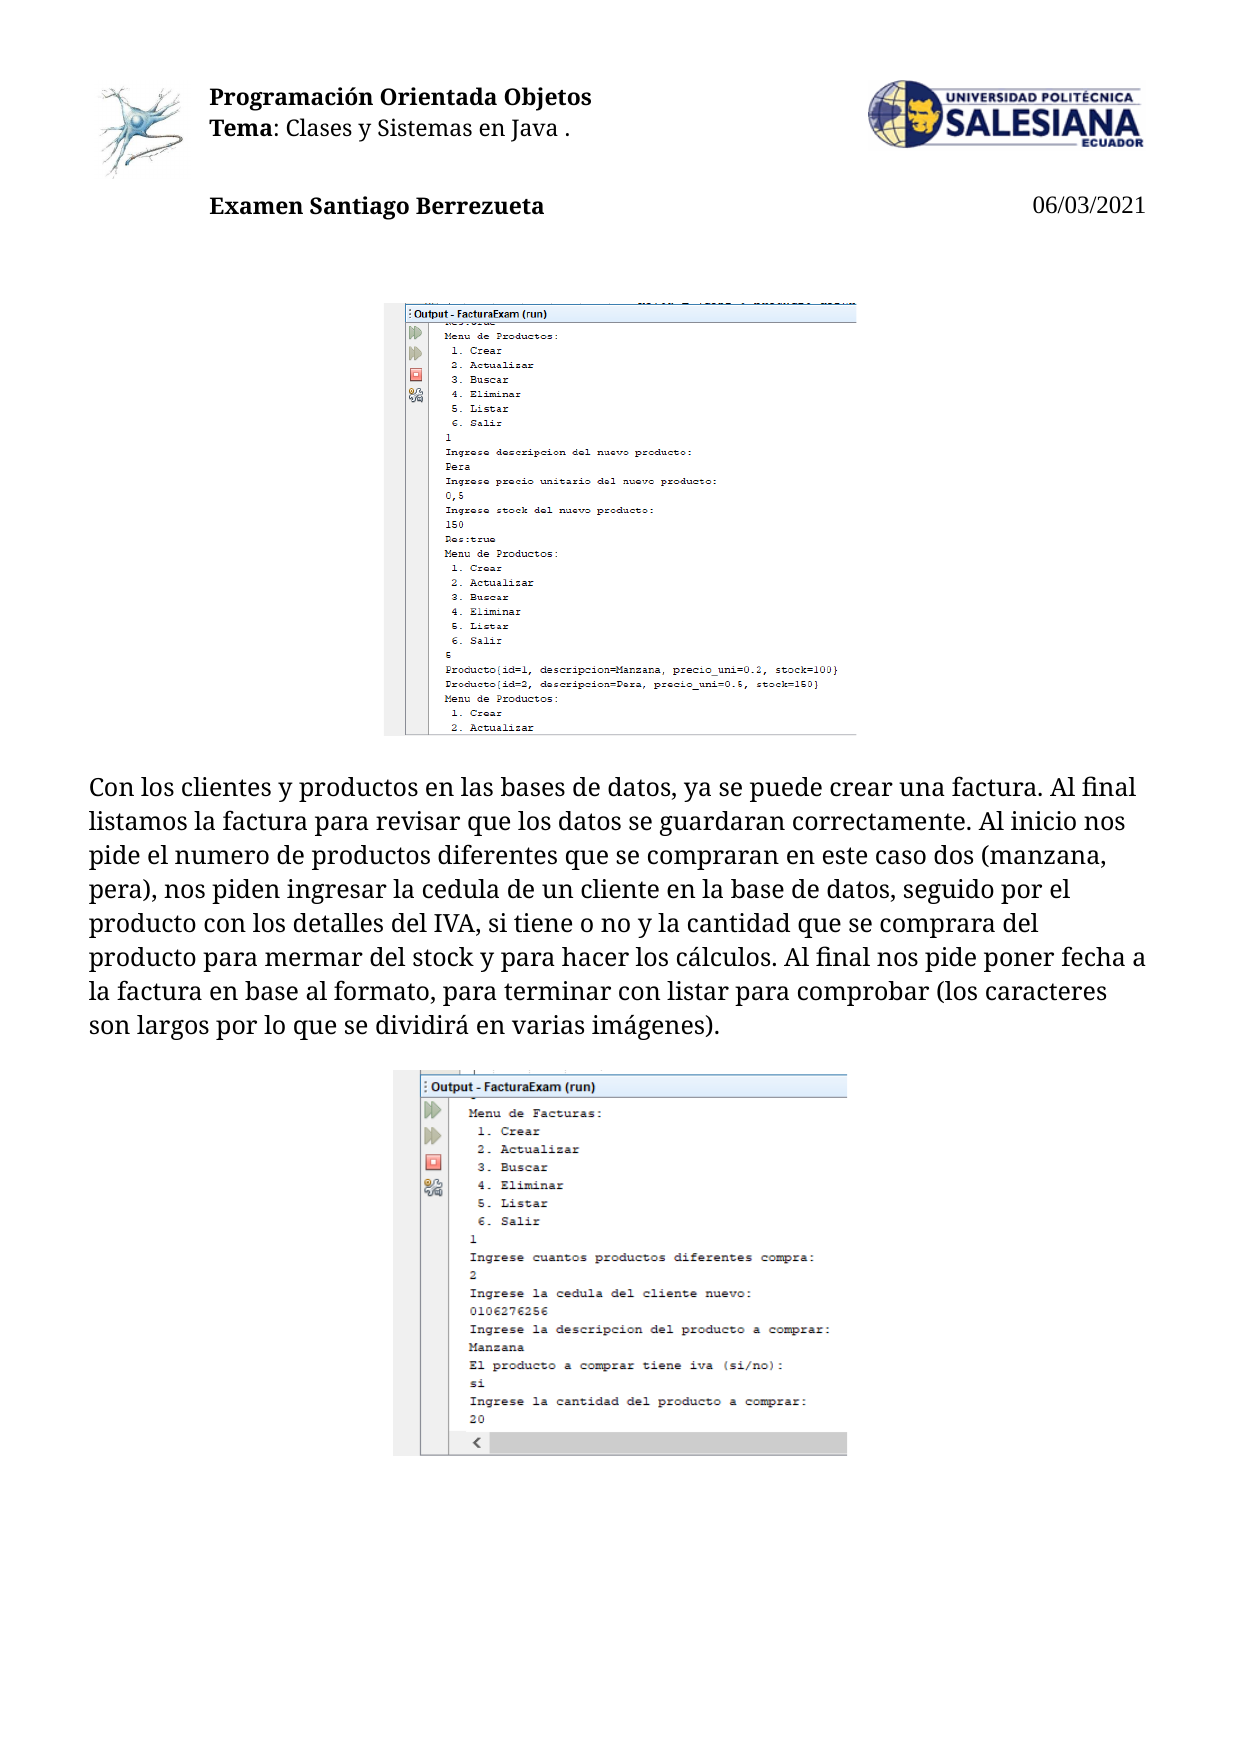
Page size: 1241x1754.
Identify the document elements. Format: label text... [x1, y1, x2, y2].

text Con los clientes y productos en las bases de datos, ya se puede crear una factura. Al final listamos la factura para revisar que los datos se guardaran correctamente. Al inicio nos pide el numero de productos diferentes que se compraran en este caso dos (manzana, pera), nos piden ingresar la cedula de un cliente en la base de datos, seguido por el producto con los detalles del IVA, si tiene o no y la cantidad que se comprara del producto para mermar del stock y para hacer los cálculos. Al final nos pide poner fecha a la factura en base al formato, para terminar con listar para comprobar (los caracteres son largos por lo que se dividirá en varias imágenes). [88, 769, 1152, 1042]
